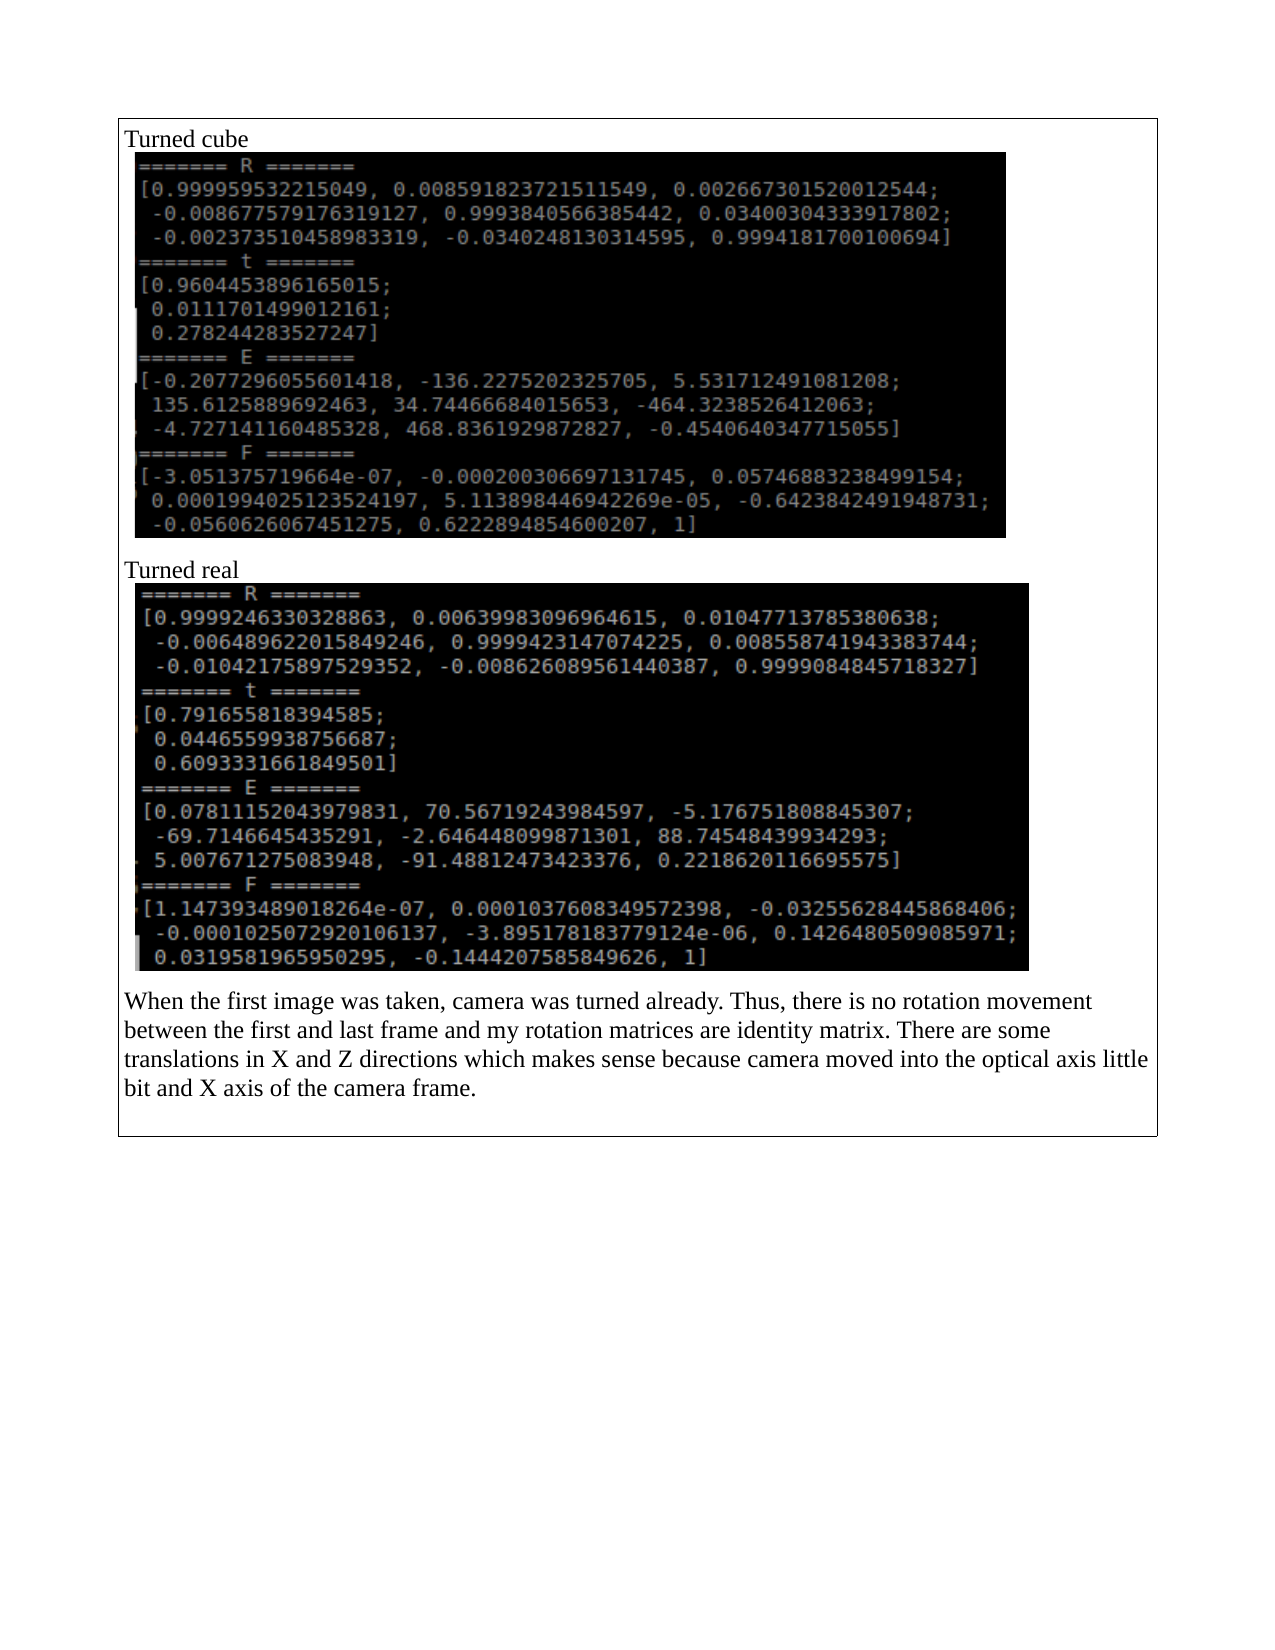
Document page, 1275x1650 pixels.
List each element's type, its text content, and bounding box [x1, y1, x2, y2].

picture [134, 152, 1006, 538]
picture [135, 583, 1029, 971]
table_header Turned cube Turned real When the first image was taken, camera was turned already. Thus, there is no rotation movement between the first and last frame and my rotation matrices are identity matrix. There are some translations in X and Z directions which makes sense because camera moved into the optical axis little bit and X axis of the camera frame. [119, 119, 1157, 1136]
